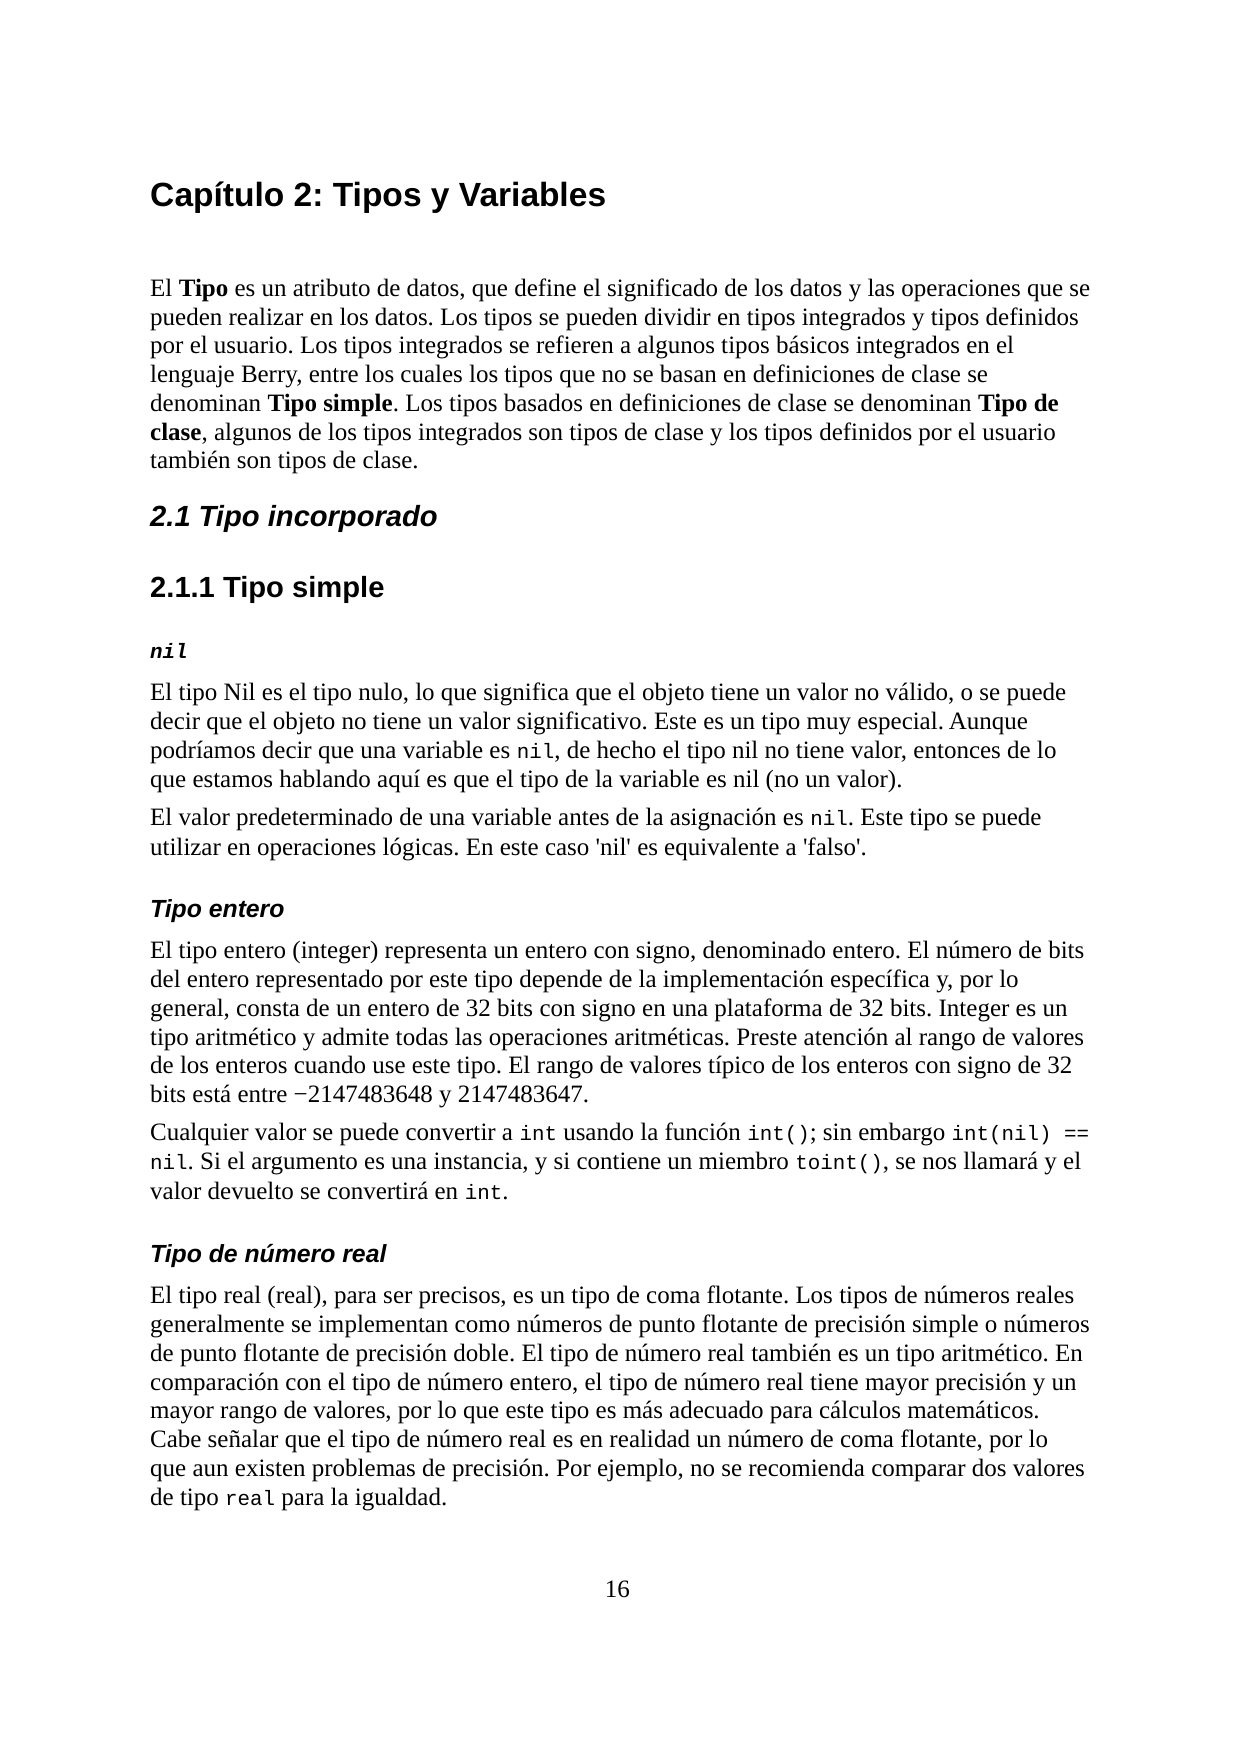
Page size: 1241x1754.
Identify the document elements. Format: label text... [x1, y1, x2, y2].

subtitle Tipo de número real [150, 1239, 1090, 1268]
text El Tipo es un atributo de datos, que define el significado de los datos y las operaciones que se pueden realizar en los datos. Los tipos se pueden dividir en tipos integrados y tipos definidos por el usuario. Los tipos integrados se refieren a algunos tipos básicos integrados en el lenguaje Berry, entre los cuales los tipos que no se basan en definiciones de clase se denominan Tipo simple. Los tipos basados en definiciones de clase se denominan Tipo de clase, algunos de los tipos integrados son tipos de clase y los tipos definidos por el usuario también son tipos de clase. [150, 273, 1090, 474]
subtitle Tipo entero [150, 894, 1090, 923]
subtitle nil [150, 641, 1090, 665]
subtitle Capítulo 2: Tipos y Variables [150, 175, 1090, 214]
text El tipo Nil es el tipo nulo, lo que significa que el objeto tiene un valor no válido, o se puede decir que el objeto no tiene un valor significativo. Este es un tipo muy especial. Aunque podríamos decir que una variable es nil, de hecho el tipo nil no tiene valor, entonces de lo que estamos hablando aquí es que el tipo de la variable es nil (no un valor). [150, 677, 1090, 793]
subtitle 2.1 Tipo incorporado [150, 499, 1090, 533]
subtitle 2.1.1 Tipo simple [150, 570, 1090, 604]
text Cualquier valor se puede convertir a int usando la función int(); sin embargo int(nil) == nil. Si el argumento es una instancia, y si contiene un miembro toint(), se nos llamará y el valor devuelto se convertirá en int. [150, 1117, 1090, 1206]
text El tipo entero (integer) representa un entero con signo, denominado entero. El número de bits del entero representado por este tipo depende de la implementación específica y, por lo general, consta de un entero de 32 bits con signo en una plataforma de 32 bits. Integer es un tipo aritmético y admite todas las operaciones aritméticas. Preste atención al rango de valores de los enteros cuando use este tipo. El rango de valores típico de los enteros con signo de 32 bits está entre −2147483648 y 2147483647. [150, 935, 1090, 1108]
text El tipo real (real), para ser precisos, es un tipo de coma flotante. Los tipos de números reales generalmente se implementan como números de punto flotante de precisión simple o números de punto flotante de precisión doble. El tipo de número real también es un tipo aritmético. En comparación con el tipo de número entero, el tipo de número real tiene mayor precisión y un mayor rango de valores, por lo que este tipo es más adecuado para cálculos matemáticos. Cabe señalar que el tipo de número real es en realidad un número de coma flotante, por lo que aun existen problemas de precisión. Por ejemplo, no se recomienda comparar dos valores de tipo real para la igualdad. [150, 1281, 1090, 1511]
text El valor predeterminado de una variable antes de la asignación es nil. Este tipo se puede utilizar en operaciones lógicas. En este caso 'nil' es equivalente a 'falso'. [150, 802, 1090, 860]
